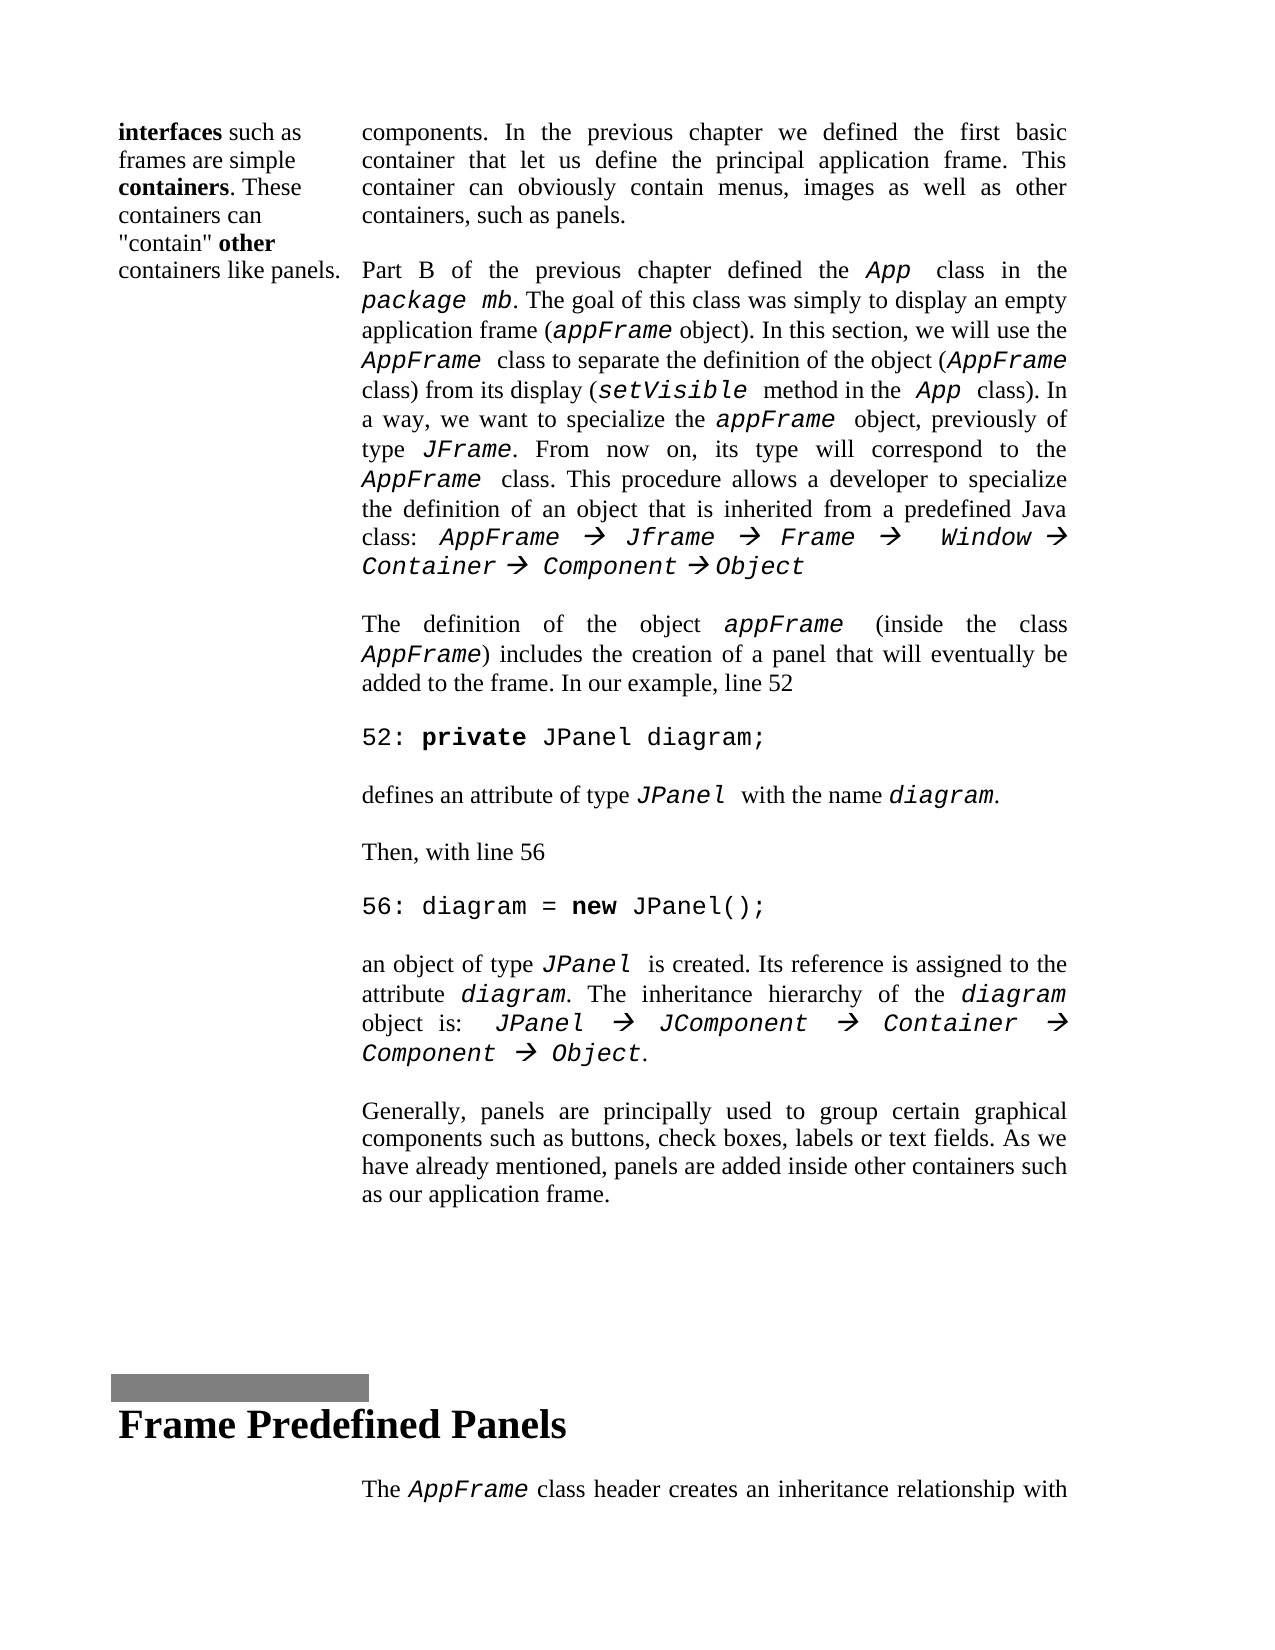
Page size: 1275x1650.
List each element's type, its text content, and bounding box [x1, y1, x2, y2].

table_header [111, 781, 354, 811]
table_header [111, 1097, 354, 1208]
table_header defines an attribute of type JPanel with the name diagram. [354, 781, 1075, 811]
table_header interfaces such as frames are simple containers. These containers can "contain" other containers like panels. [111, 118, 354, 582]
table_header an object of type JPanel is created. Its reference is assigned to the attribute diagram. The inheritance hierarchy of the diagram object is: JPanel  JComponent  Container  Component  Object. [354, 950, 1075, 1069]
table_header [111, 950, 354, 1069]
table_header [111, 1476, 354, 1505]
table_header components. In the previous chapter we defined the first basic container that let us define the principal application frame. This container can obviously contain menus, images as well as other containers, such as panels. Part B of the previous chapter defined the App class in the package mb. The goal of this class was simply to display an empty application frame (appFrame object). In this section, we will use the AppFrame class to separate the definition of the object (AppFrame class) from its display (setVisible method in the App class). In a way, we want to specialize the appFrame object, previously of type JFrame. From now on, its type will correspond to the AppFrame class. This procedure allows a developer to specialize the definition of an object that is inherited from a predefined Java class: AppFrame  Jframe  Frame  Window  Container  Component  Object [354, 118, 1075, 582]
table_header [111, 839, 354, 922]
table_header Then, with line 56 56: diagram = new JPanel(); [354, 839, 1075, 922]
subtitle Frame Predefined Panels [118, 1402, 1157, 1448]
table_header 52: private JPanel diagram; [354, 725, 1075, 753]
table_header The definition of the object appFrame (inside the class AppFrame) includes the creation of a panel that will eventually be added to the frame. In our example, line 52 [354, 610, 1075, 697]
table_header Generally, panels are principally used to group certain graphical components such as buttons, check boxes, labels or text fields. As we have already mentioned, panels are added inside other containers such as our application frame. [354, 1097, 1075, 1208]
table_header [111, 725, 354, 753]
table_header The AppFrame class header creates an inheritance relationship with [354, 1476, 1075, 1505]
table_header [111, 610, 354, 697]
table_header [111, 1374, 369, 1402]
